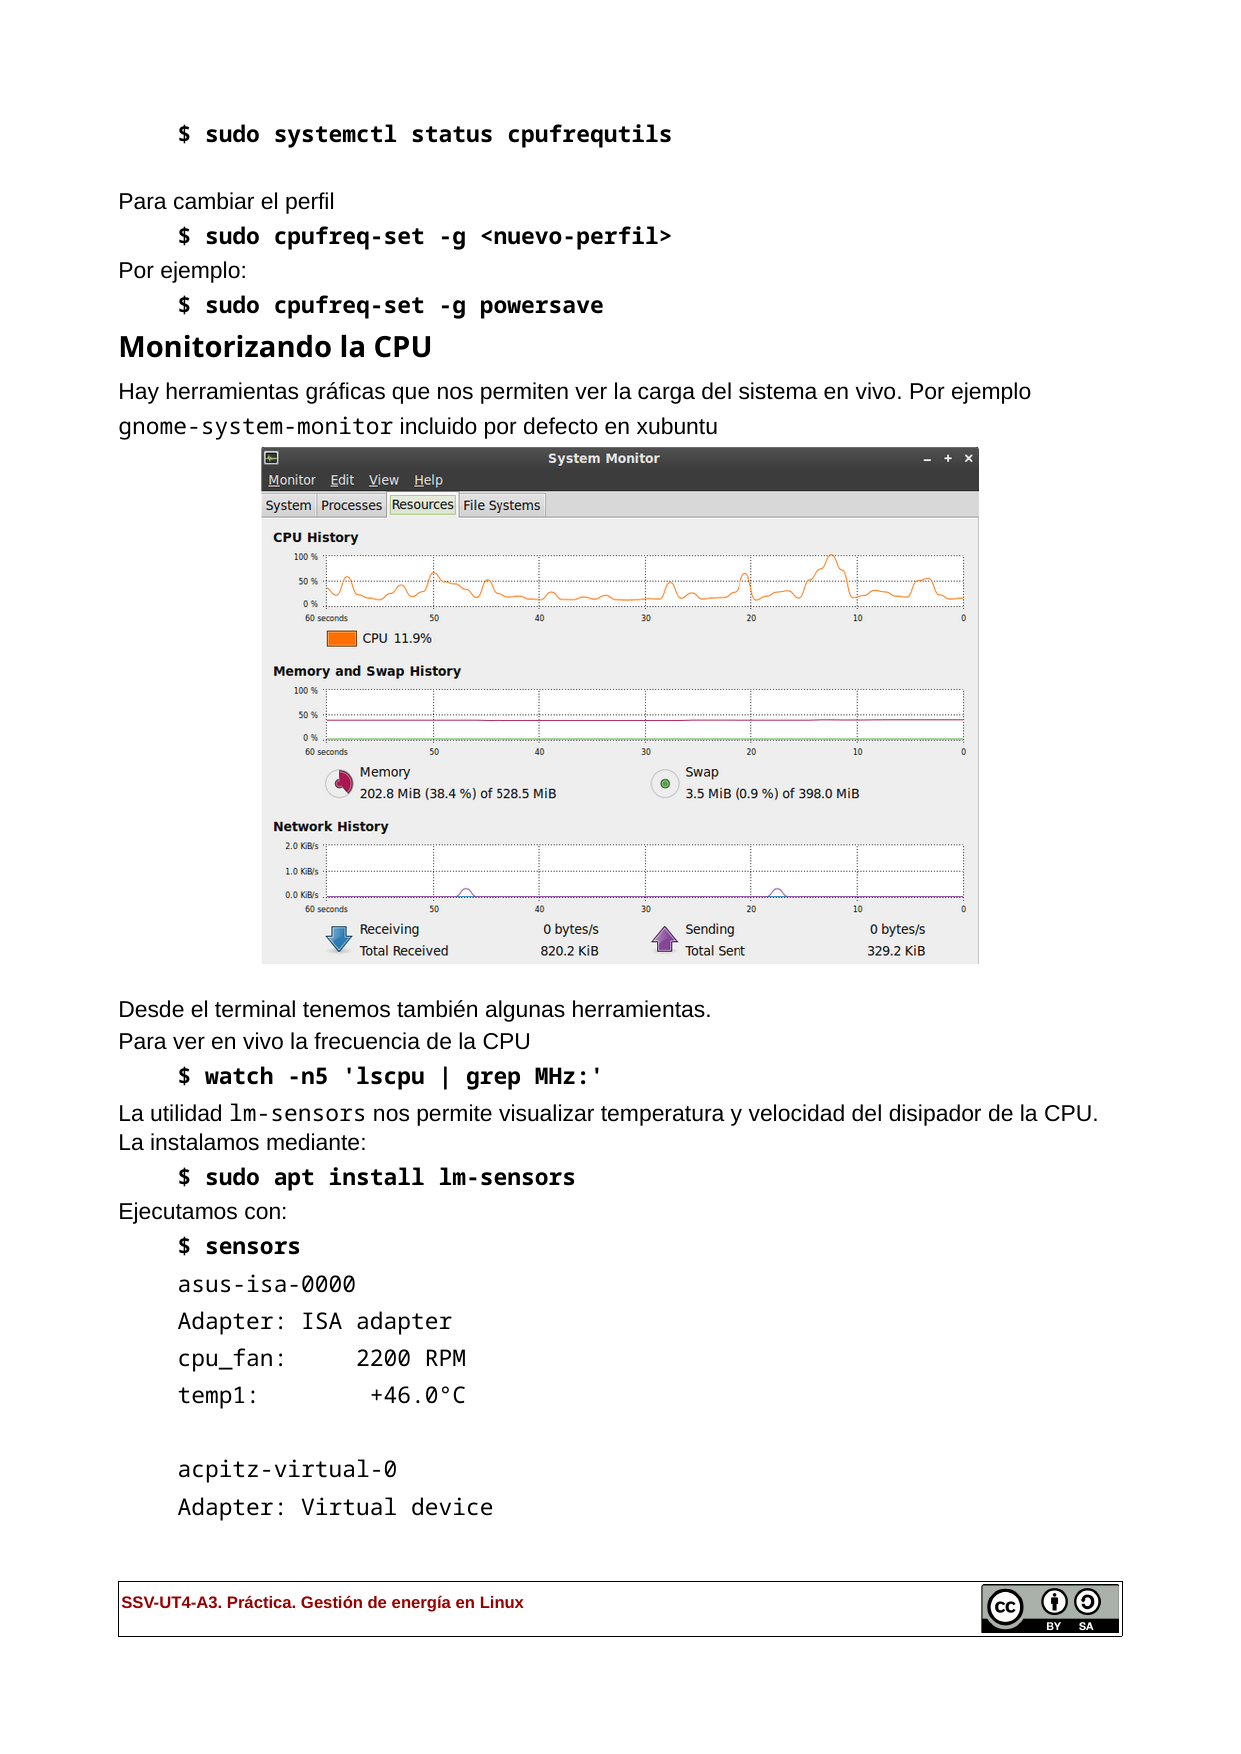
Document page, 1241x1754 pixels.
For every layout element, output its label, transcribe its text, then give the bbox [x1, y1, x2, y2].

text cpu_fan: 2200 RPM [177, 1342, 1122, 1373]
picture [981, 1584, 1119, 1633]
text $ watch -n5 'lscpu | grep MHz:' [177, 1060, 1122, 1091]
text Hay herramientas gráficas que nos permiten ver la carga del sistema en vivo. Por ejemplo [118, 378, 1122, 404]
text temp1: +46.0°C [177, 1379, 1122, 1410]
text Adapter: ISA adapter [177, 1305, 1122, 1336]
text asus-isa-0000 [177, 1267, 1122, 1299]
text Desde el terminal tenemos también algunas herramientas. [118, 996, 1122, 1022]
text gnome-system-monitor incluido por defecto en xubuntu [118, 410, 1122, 442]
text Para ver en vivo la frecuencia de la CPU [118, 1028, 1122, 1054]
subtitle Monitorizando la CPU [118, 327, 1122, 366]
text $ sudo systemctl status cpufrequtils [177, 118, 1122, 149]
text Por ejemplo: [118, 257, 1122, 283]
text Ejecutamos con: [118, 1198, 1122, 1224]
text $ sensors [177, 1230, 1122, 1262]
picture [261, 447, 979, 964]
text acpitz-virtual-0 [177, 1453, 1122, 1485]
text Para cambiar el perfil [118, 188, 1122, 214]
text $ sudo apt install lm-sensors [177, 1161, 1122, 1192]
text $ sudo cpufreq-set -g powersave [177, 289, 1122, 321]
text Adapter: Virtual device [177, 1491, 1122, 1522]
text La utilidad lm-sensors nos permite visualizar temperatura y velocidad del disipador de la CPU. La instalamos mediante: [118, 1097, 1122, 1155]
text $ sudo cpufreq-set -g <nuevo-perfil> [177, 220, 1122, 251]
